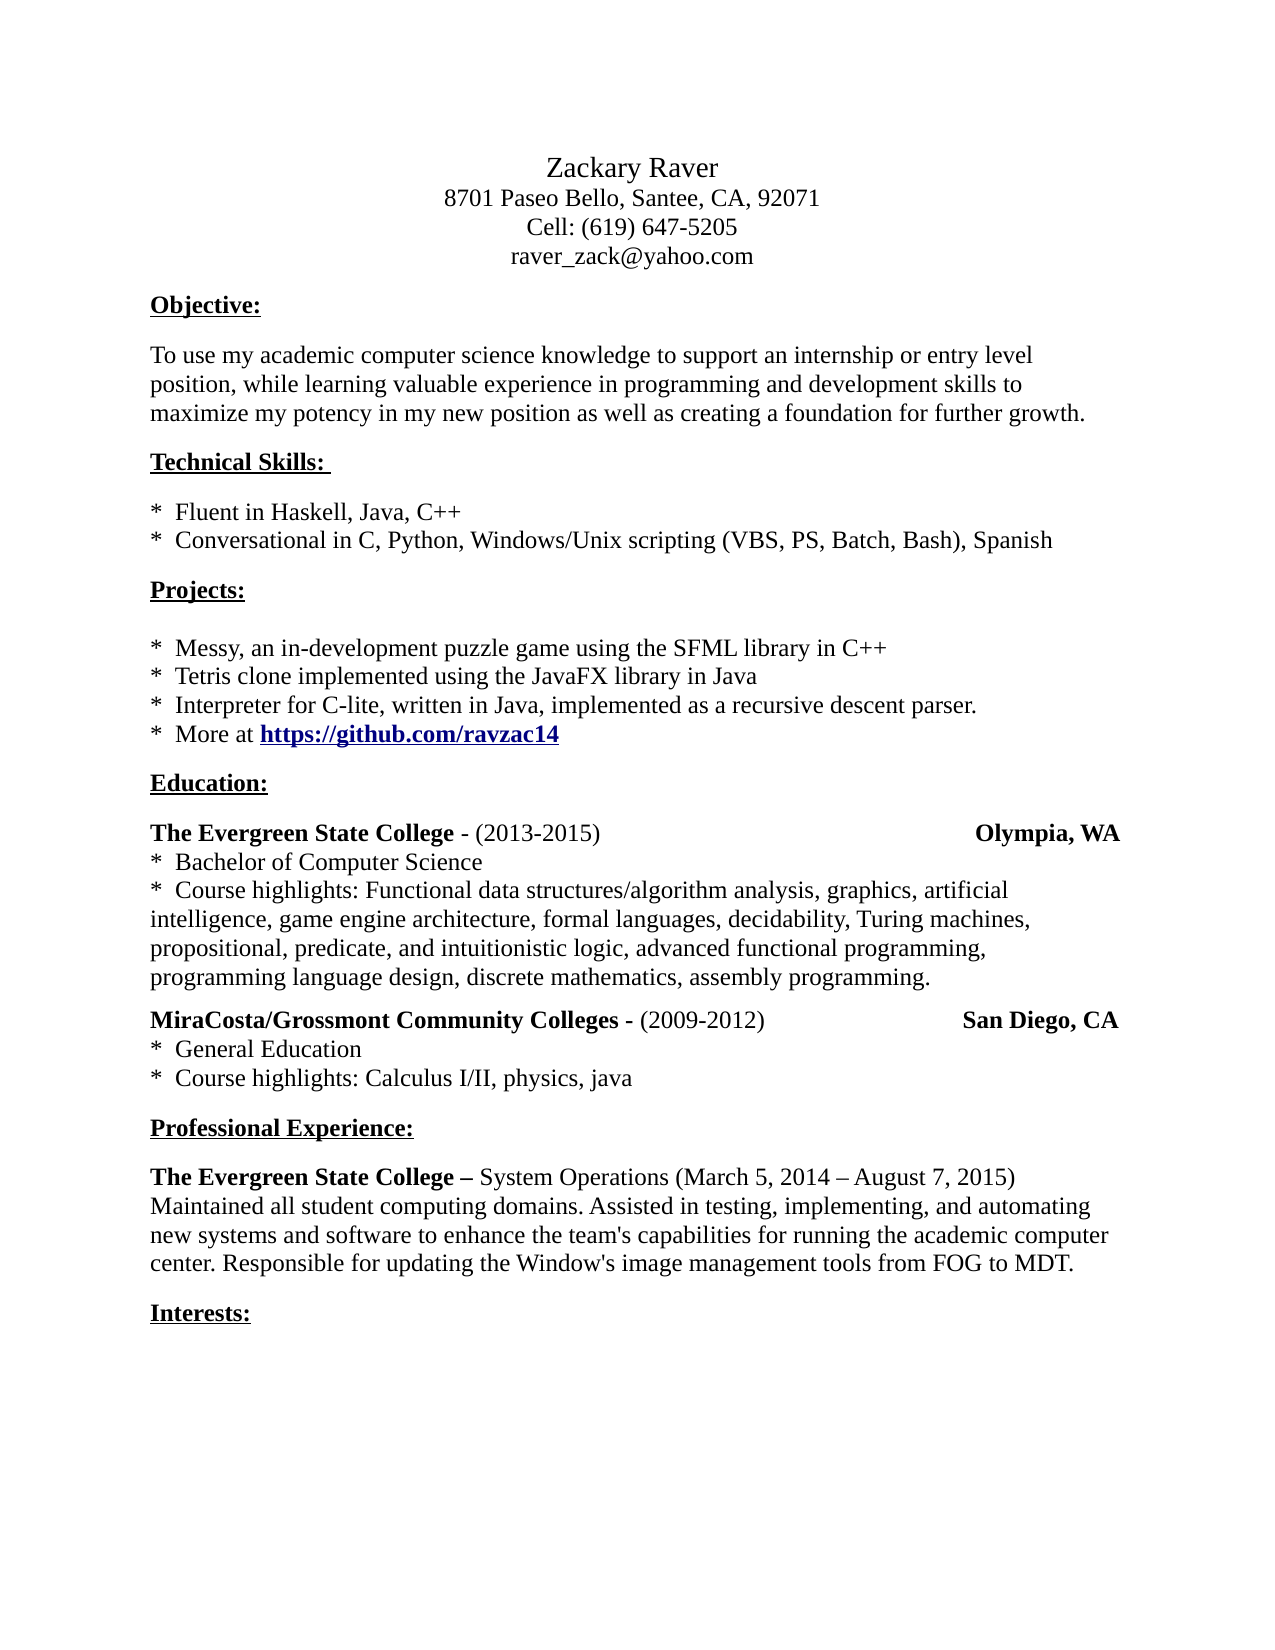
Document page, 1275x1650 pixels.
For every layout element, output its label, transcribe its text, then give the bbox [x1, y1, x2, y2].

text MiraCosta/Grossmont Community Colleges - (2009-2012) San Diego, CA * General Education * Course highlights: Calculus I/II, physics, java [150, 1006, 1125, 1092]
text Technical Skills: [150, 447, 1125, 476]
text The Evergreen State College – System Operations (March 5, 2014 – August 7, 2015) Maintained all student computing domains. Assisted in testing, implementing, and automating new systems and software to enhance the team's capabilities for running the academic computer center. Responsible for updating the Window's image management tools from FOG to MDT. [150, 1162, 1125, 1277]
text * Fluent in Haskell, Java, C++ * Conversational in C, Python, Windows/Unix scripting (VBS, PS, Batch, Bash), Spanish [150, 497, 1125, 554]
text Objective: [150, 291, 1125, 319]
text To use my academic computer science knowledge to support an internship or entry level position, while learning valuable experience in programming and development skills to maximize my potency in my new position as well as creating a foundation for further growth. [150, 340, 1125, 426]
text Zackary Raver 8701 Paseo Bello, Santee, CA, 92071 Cell: (619) 647-5205 raver_zack@yahoo.com [139, 150, 1125, 270]
text Projects: * Messy, an in-development puzzle game using the SFML library in C++ * Tetris clone implemented using the JavaFX library in Java * Interpreter for C-lite, written in Java, implemented as a recursive descent parser. * More at https://github.com/ravzac14 [150, 575, 1125, 748]
text Education: [150, 768, 1125, 797]
text The Evergreen State College - (2013-2015) Olympia, WA * Bachelor of Computer Science * Course highlights: Functional data structures/algorithm analysis, graphics, artificial intelligence, game engine architecture, formal languages, decidability, Turing machines, propositional, predicate, and intuitionistic logic, advanced functional programming, programming language design, discrete mathematics, assembly programming. [150, 818, 1125, 991]
text Professional Experience: [150, 1113, 1125, 1141]
text Interests: [150, 1298, 1125, 1327]
